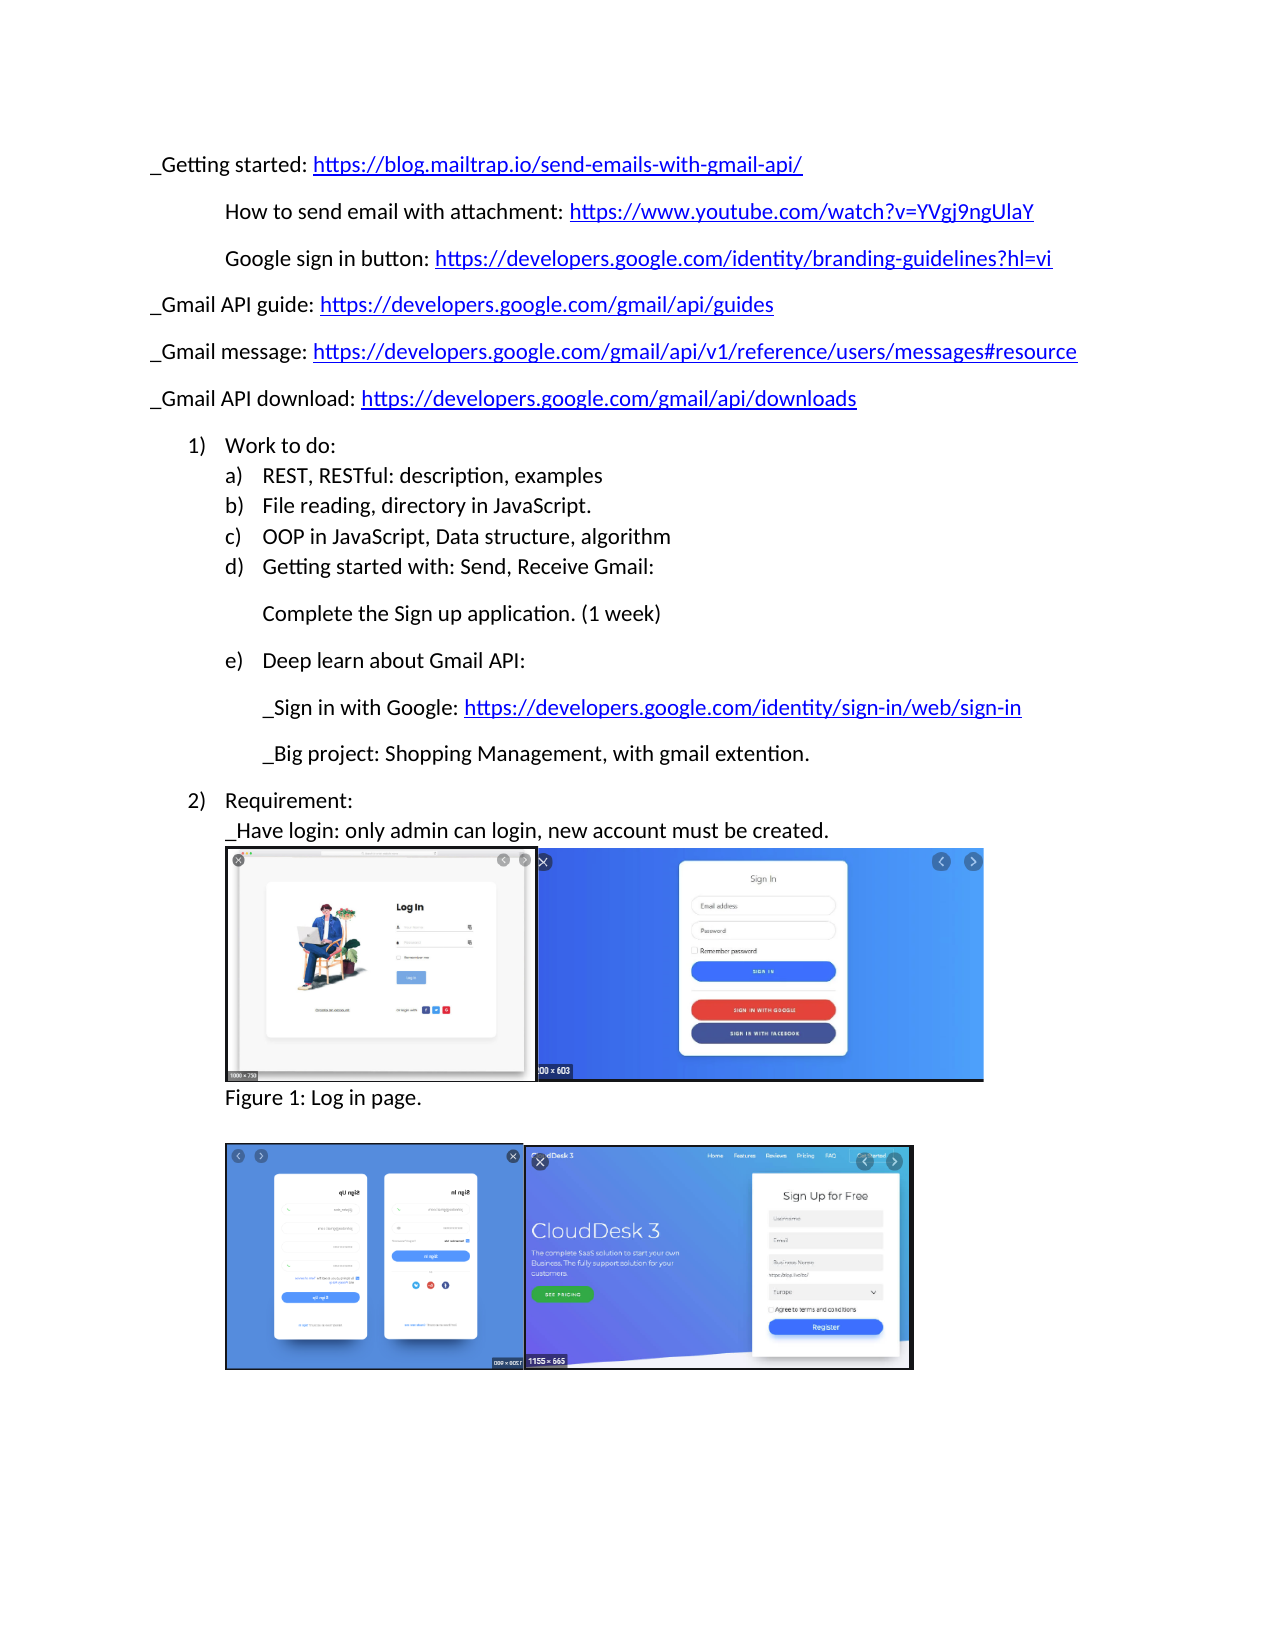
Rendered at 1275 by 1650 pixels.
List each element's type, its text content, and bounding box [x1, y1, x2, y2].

list Deep learn about Gmail API: [225, 646, 1125, 674]
list Requirement: [187, 786, 1125, 814]
list Getting started with: Send, Receive Gmail: [225, 552, 1125, 580]
list Figure 1: Log in page. [225, 1083, 1125, 1112]
text _Gmail API guide: https://developers.google.com/gmail/api/guides [150, 291, 1125, 319]
list _Have login: only admin can login, new account must be created. [225, 817, 1125, 845]
text _Gmail message: https://developers.google.com/gmail/api/v1/reference/users/messages#resource [150, 337, 1125, 366]
text Complete the Sign up application. (1 week) [262, 599, 1125, 627]
list REST, RESTful: description, examples [225, 461, 1125, 489]
text _Gmail API download: https://developers.google.com/gmail/api/downloads [150, 384, 1125, 412]
text _Getting started: https://blog.mailtrap.io/send-emails-with-gmail-api/ [150, 150, 1125, 178]
list File reading, directory in JavaScript. [225, 492, 1125, 520]
list Work to do: [187, 431, 1125, 459]
text _Sign in with Google: https://developers.google.com/identity/sign-in/web/sign-in [262, 693, 1125, 721]
text _Big project: Shopping Management, with gmail extention. [262, 739, 1125, 768]
text How to send email with attachment: https://www.youtube.com/watch?v=YVgj9ngUlaY [150, 197, 1125, 225]
picture [225, 1143, 914, 1370]
picture [225, 846, 984, 1082]
list OOP in JavaScript, Data structure, algorithm [225, 522, 1125, 550]
text Google sign in button: https://developers.google.com/identity/branding-guidelines?hl=vi [150, 244, 1125, 272]
